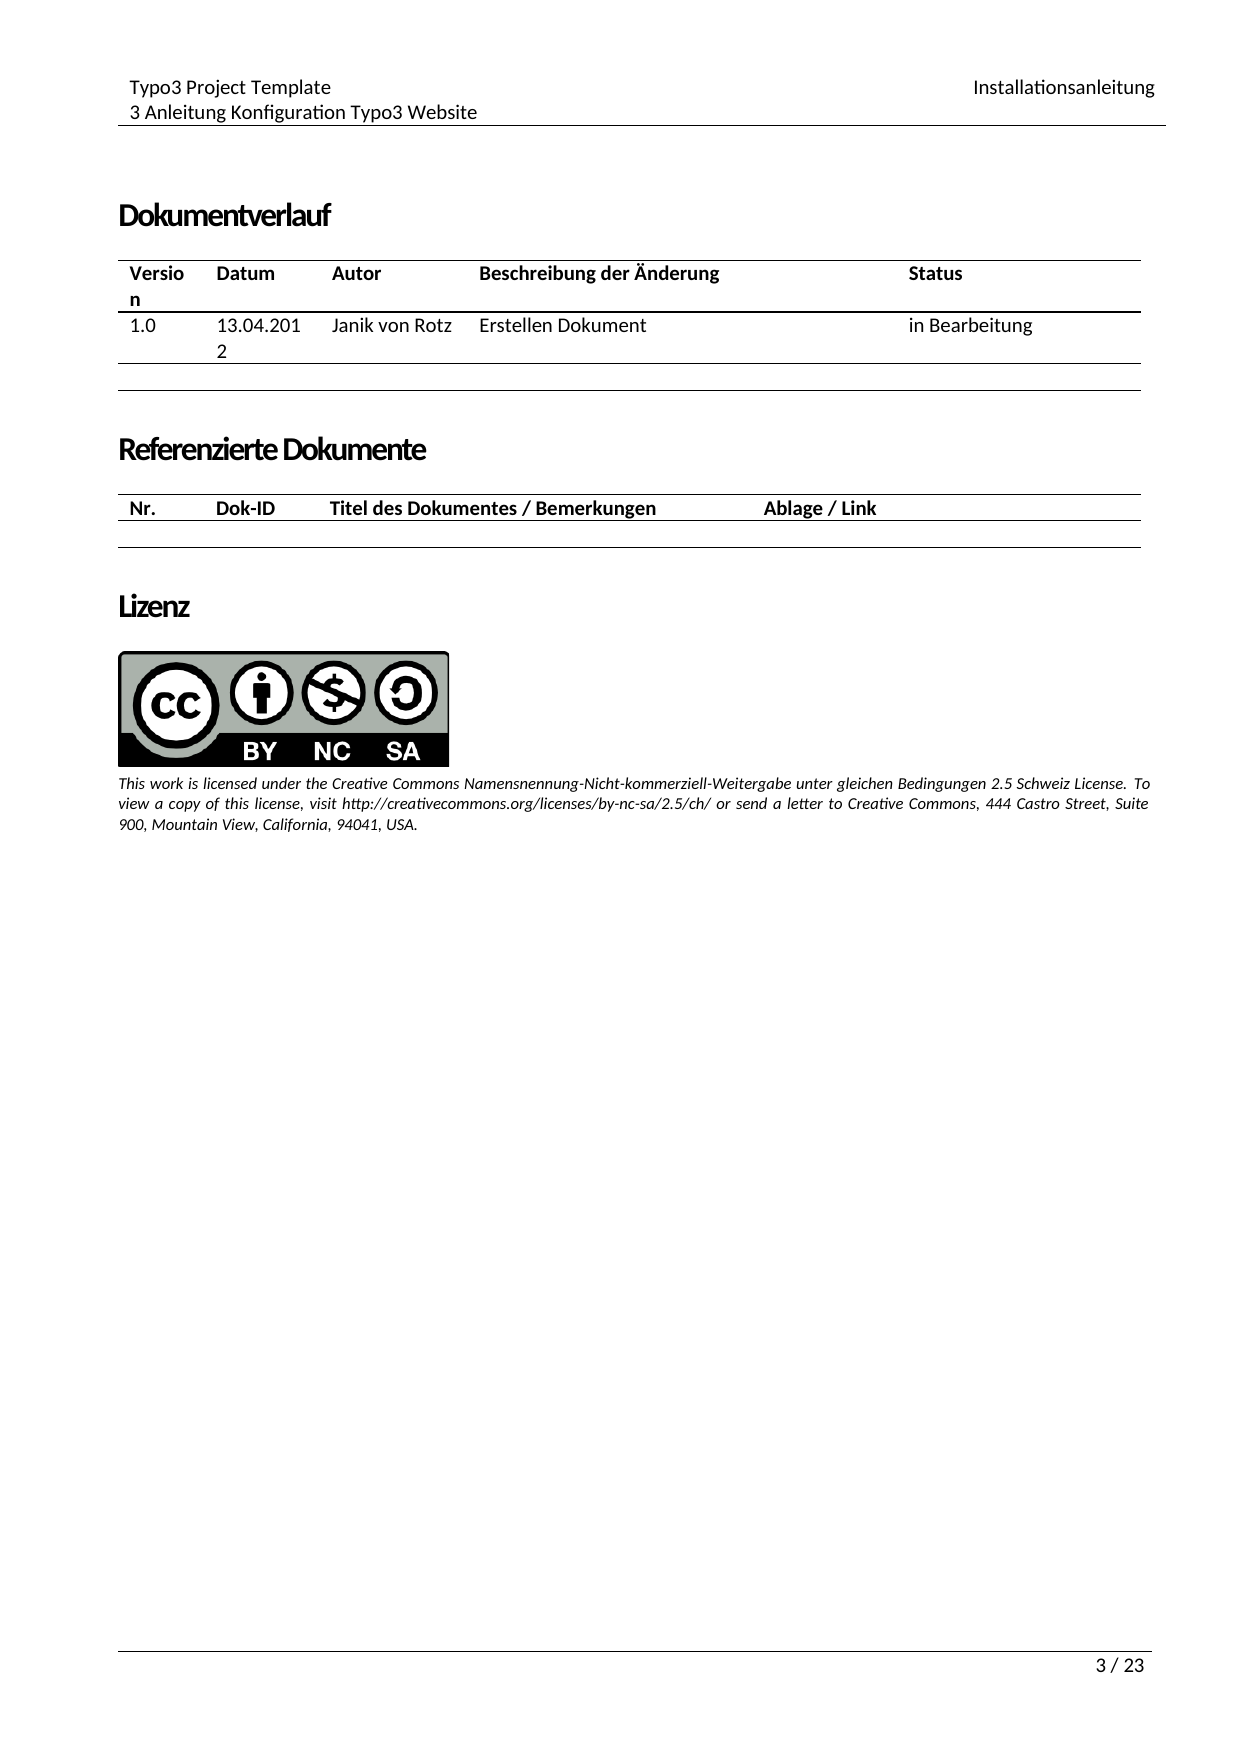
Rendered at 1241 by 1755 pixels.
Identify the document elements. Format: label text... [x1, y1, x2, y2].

table_header Datum [205, 261, 321, 311]
table_cell [321, 364, 468, 390]
table_cell [318, 521, 752, 547]
table_header Beschreibung der Änderung [468, 261, 897, 311]
table_header Status [897, 261, 1141, 311]
table_cell [118, 521, 204, 547]
table_cell [468, 364, 897, 390]
table_header Version [118, 261, 205, 311]
text Dokumentverlauf [118, 194, 1152, 234]
table_header Ablage / Link [752, 495, 1141, 520]
table_cell in Bearbeitung [897, 313, 1141, 363]
table_cell 13.04.2012 [205, 313, 321, 363]
table_cell [205, 521, 318, 547]
table_cell [752, 521, 1141, 547]
text Referenzierte Dokumente [118, 428, 1152, 469]
table_header Dok-ID [205, 495, 318, 520]
table_header Autor [321, 261, 468, 311]
table_header Titel des Dokumentes / Bemerkungen [318, 495, 752, 520]
table_cell [897, 364, 1141, 390]
table_header Nr. [118, 495, 204, 520]
table_cell [118, 364, 205, 390]
table_cell 1.0 [118, 313, 205, 363]
text Lizenz [118, 585, 1152, 626]
table_cell Erstellen Dokument [468, 313, 897, 363]
table_cell Janik von Rotz [321, 313, 468, 363]
table_cell [205, 364, 321, 390]
text This work is licensed under the Creative Commons Namensnennung-Nicht-kommerziell-Weitergabe unter gleichen Bedingungen 2.5 Schweiz License. To view a copy of this license, visit http://creativecommons.org/licenses/by-nc-sa/2.5/ch/ or send a letter to Creative Commons, 444 Castro Street, Suite 900, Mountain View, California, 94041, USA. [118, 773, 1152, 834]
